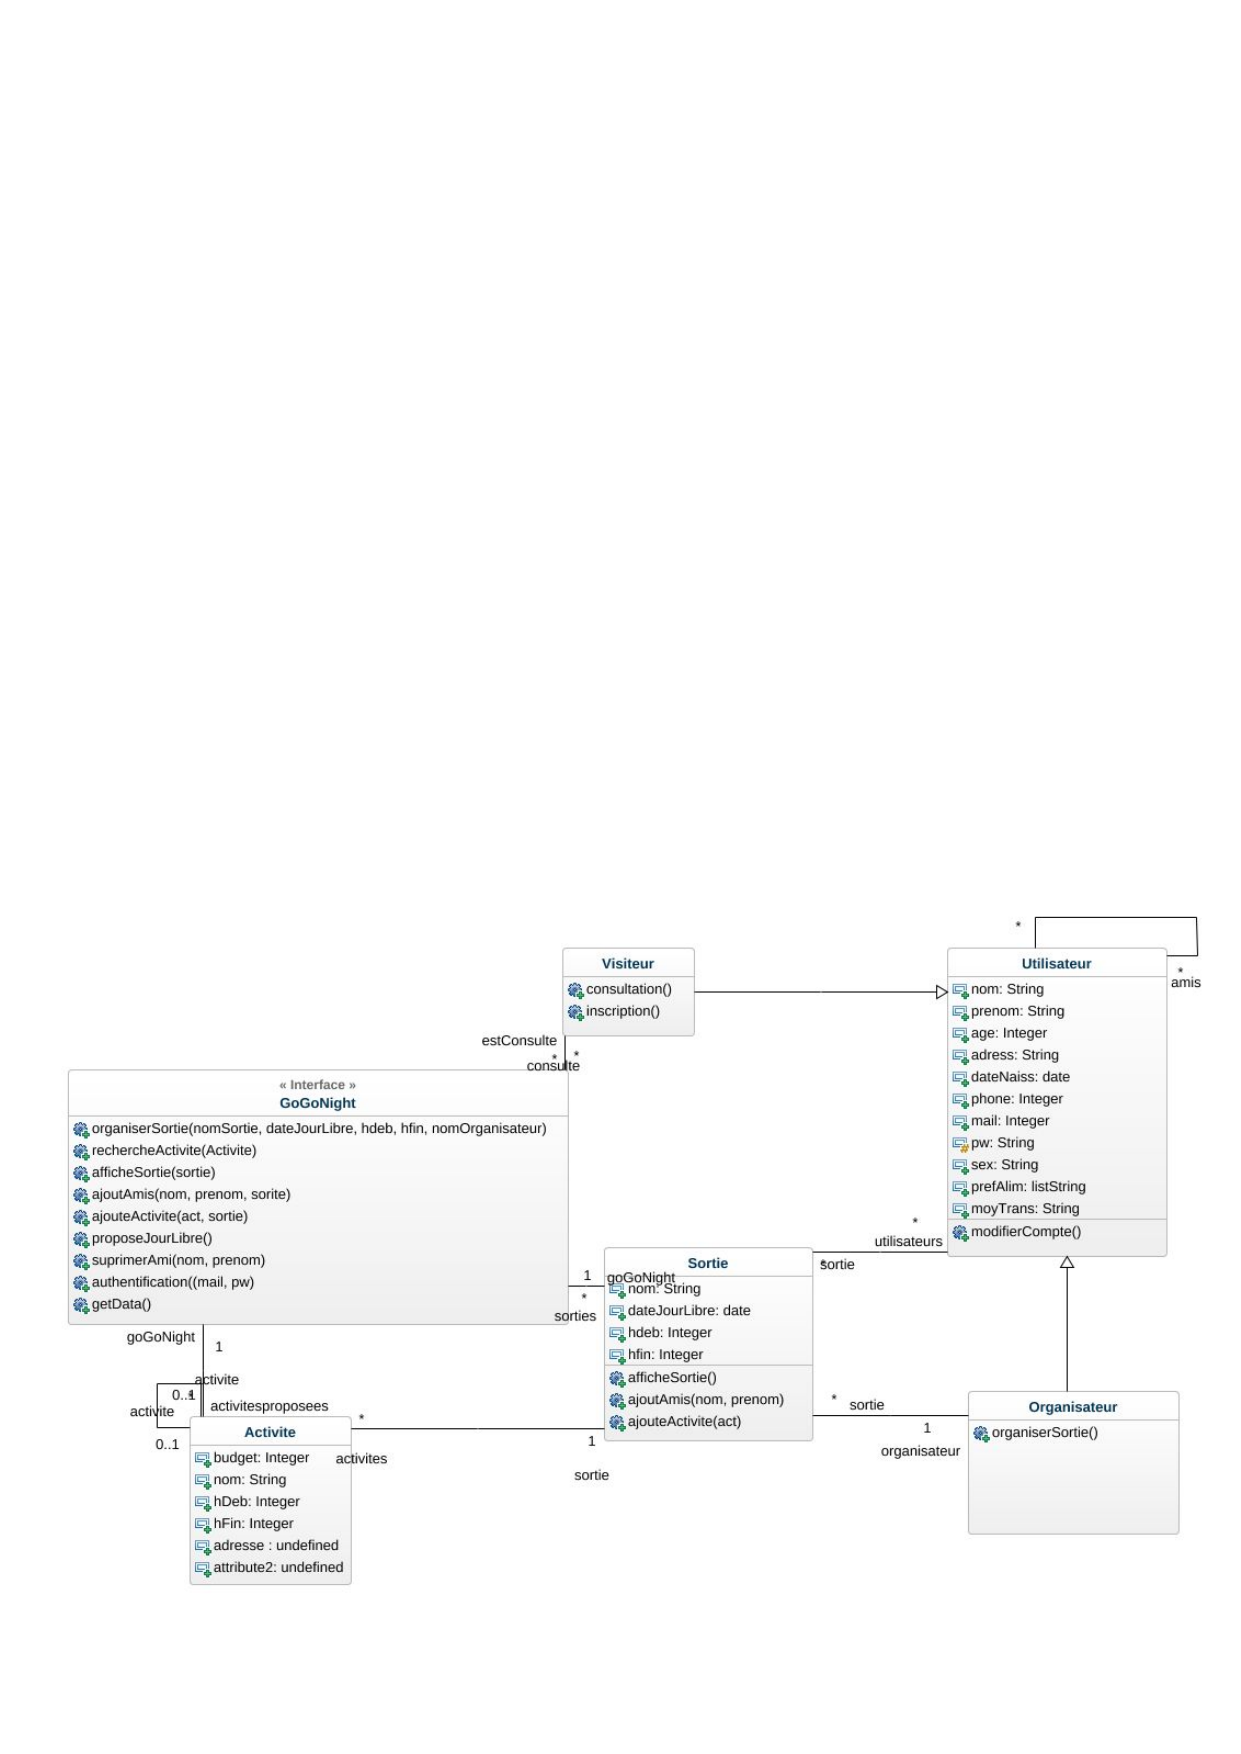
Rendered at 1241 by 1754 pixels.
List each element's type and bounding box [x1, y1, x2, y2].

picture [35, 873, 1240, 1617]
